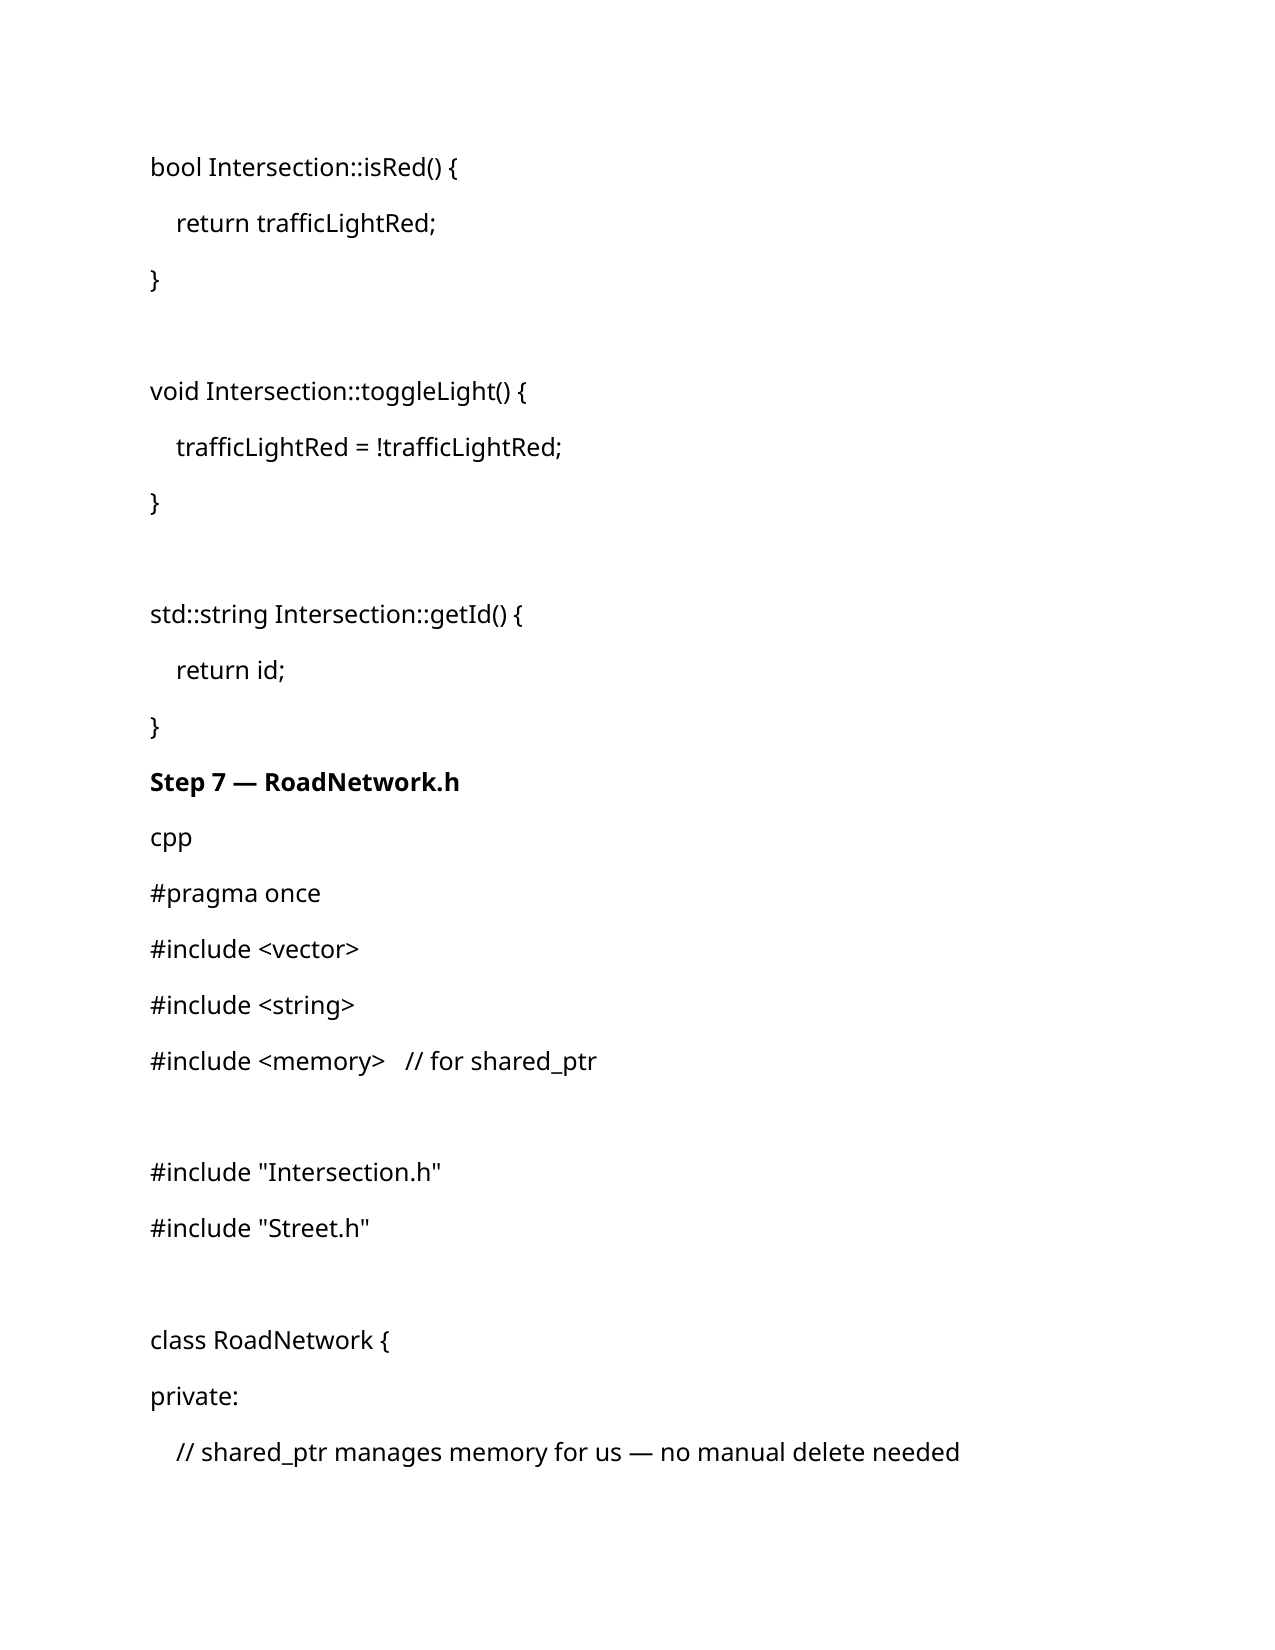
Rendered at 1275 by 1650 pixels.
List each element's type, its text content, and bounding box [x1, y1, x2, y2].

text cpp [150, 820, 1125, 854]
text bool Intersection::isRed() { [150, 150, 1125, 184]
text #include <memory> // for shared_ptr [150, 1043, 1125, 1077]
text Step 7 — RoadNetwork.h [150, 764, 1125, 798]
text } [150, 262, 1125, 296]
text class RoadNetwork { [150, 1322, 1125, 1357]
text trafficLightRed = !trafficLightRed; [150, 429, 1125, 463]
text #include <string> [150, 987, 1125, 1022]
text void Intersection::toggleLight() { [150, 373, 1125, 407]
text } [150, 485, 1125, 519]
text #pragma once [150, 876, 1125, 910]
text return trafficLightRed; [150, 206, 1125, 240]
text #include "Street.h" [150, 1211, 1125, 1245]
text private: [150, 1378, 1125, 1412]
text #include "Intersection.h" [150, 1155, 1125, 1189]
text } [150, 708, 1125, 742]
text std::string Intersection::getId() { [150, 597, 1125, 631]
text #include <vector> [150, 932, 1125, 966]
text return id; [150, 652, 1125, 687]
text // shared_ptr manages memory for us — no manual delete needed [150, 1434, 1125, 1468]
